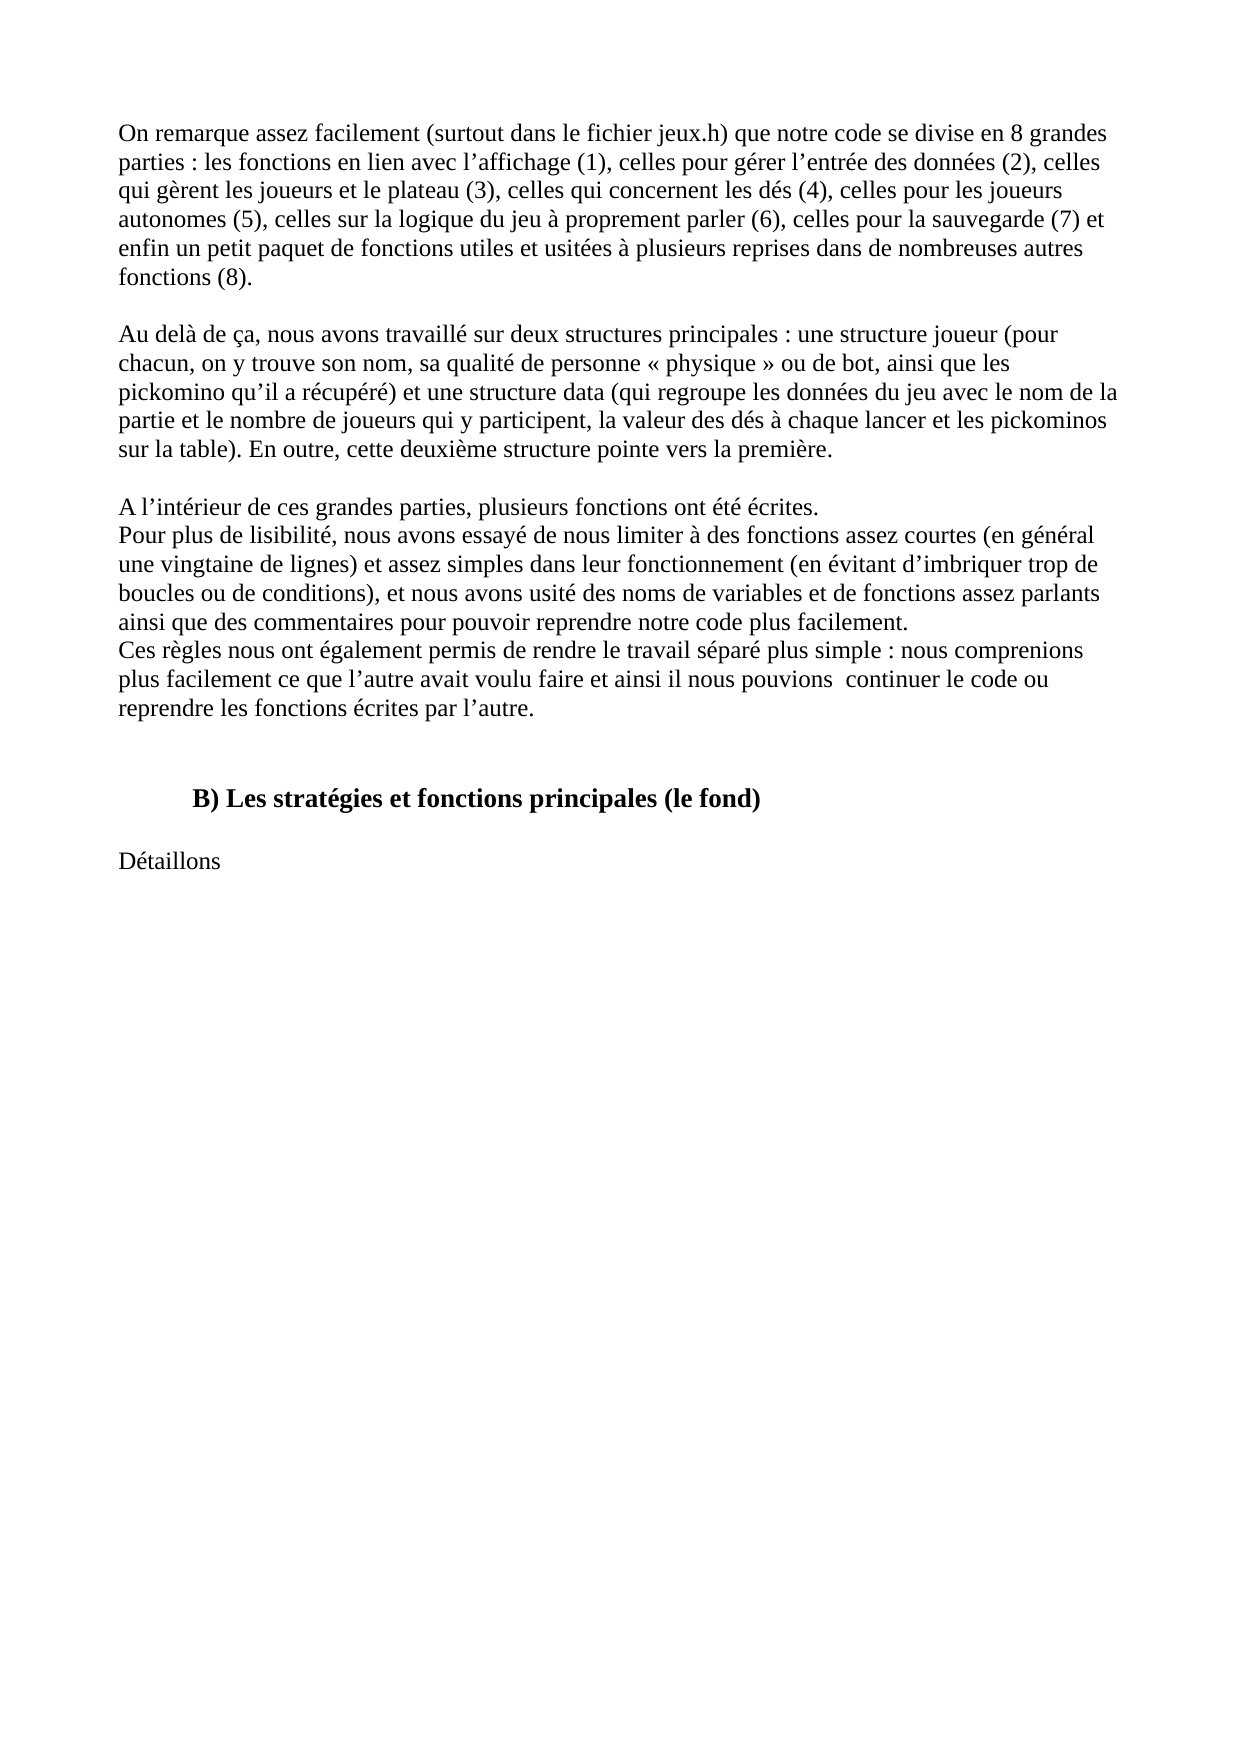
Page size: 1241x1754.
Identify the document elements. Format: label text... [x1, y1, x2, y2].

text Détaillons [118, 844, 1122, 875]
text A l’intérieur de ces grandes parties, plusieurs fonctions ont été écrites. [118, 492, 1122, 521]
text Au delà de ça, nous avons travaillé sur deux structures principales : une structure joueur (pour chacun, on y trouve son nom, sa qualité de personne « physique » ou de bot, ainsi que les pickomino qu’il a récupéré) et une structure data (qui regroupe les données du jeu avec le nom de la partie et le nombre de joueurs qui y participent, la valeur des dés à chaque lancer et les pickominos sur la table). En outre, cette deuxième structure pointe vers la première. [118, 319, 1122, 463]
text Pour plus de lisibilité, nous avons essayé de nous limiter à des fonctions assez courtes (en général une vingtaine de lignes) et assez simples dans leur fonctionnement (en évitant d’imbriquer trop de boucles ou de conditions), et nous avons usité des noms de variables et de fonctions assez parlants ainsi que des commentaires pour pouvoir reprendre notre code plus facilement. [118, 521, 1122, 636]
text On remarque assez facilement (surtout dans le fichier jeux.h) que notre code se divise en 8 grandes parties : les fonctions en lien avec l’affichage (1), celles pour gérer l’entrée des données (2), celles qui gèrent les joueurs et le plateau (3), celles qui concernent les dés (4), celles pour les joueurs autonomes (5), celles sur la logique du jeu à proprement parler (6), celles pour la sauvegarde (7) et enfin un petit paquet de fonctions utiles et usitées à plusieurs reprises dans de nombreuses autres fonctions (8). [118, 118, 1122, 291]
text Ces règles nous ont également permis de rendre le travail séparé plus simple : nous comprenions plus facilement ce que l’autre avait voulu faire et ainsi il nous pouvions continuer le code ou reprendre les fonctions écrites par l’autre. [118, 636, 1122, 722]
text B) Les stratégies et fonctions principales (le fond) [118, 782, 1122, 813]
